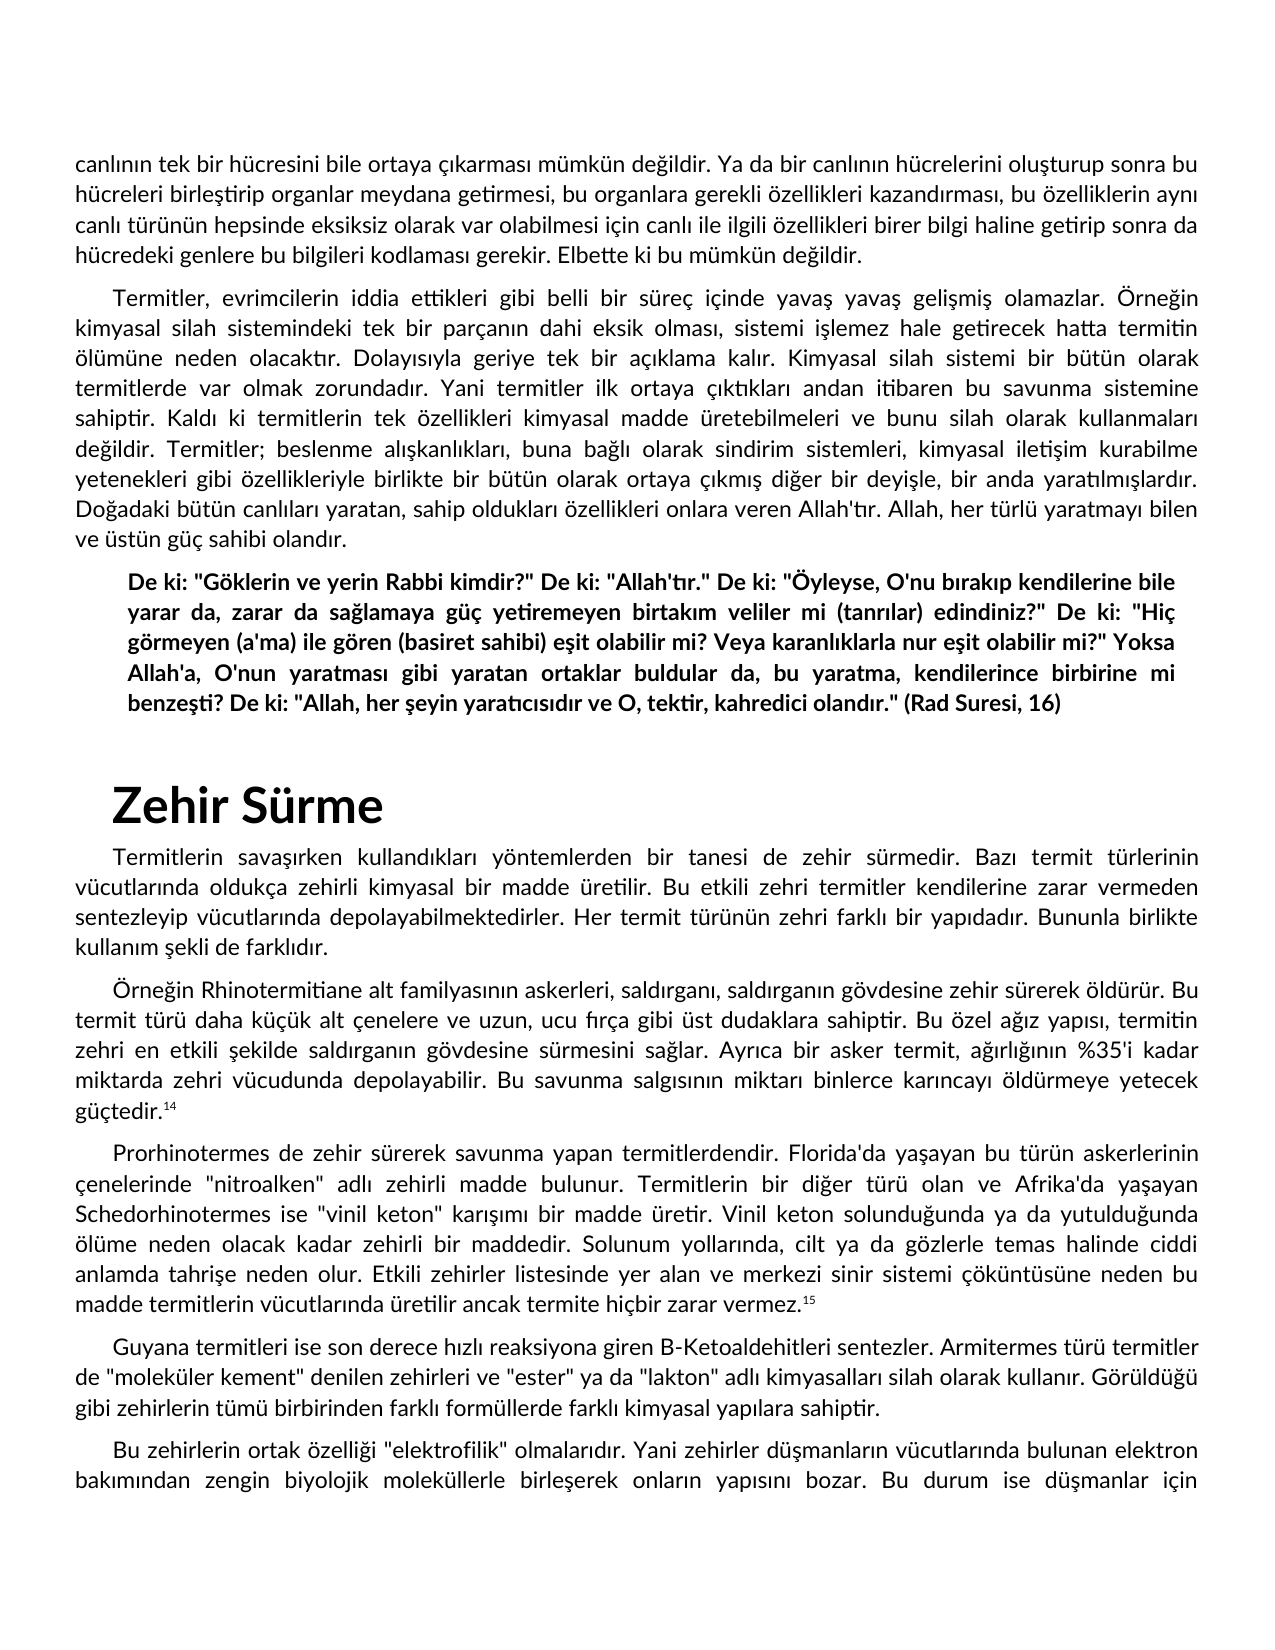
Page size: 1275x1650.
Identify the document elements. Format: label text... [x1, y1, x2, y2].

text Bu zehirlerin ortak özelliği "elektrofilik" olmalarıdır. Yani zehirler düşmanların vücutlarında bulunan elektron bakımından zengin biyolojik moleküllerle birleşerek onların yapısını bozar. Bu durum ise düşmanlar için [75, 1436, 1200, 1494]
text canlının tek bir hücresini bile ortaya çıkarması mümkün değildir. Ya da bir canlının hücrelerini oluşturup sonra bu hücreleri birleştirip organlar meydana getirmesi, bu organlara gerekli özellikleri kazandırması, bu özelliklerin aynı canlı türünün hepsinde eksiksiz olarak var olabilmesi için canlı ile ilgili özellikleri birer bilgi haline getirip sonra da hücredeki genlere bu bilgileri kodlaması gerekir. Elbette ki bu mümkün değildir. [75, 150, 1200, 268]
subtitle Zehir Sürme [112, 774, 1200, 834]
text Guyana termitleri ise son derece hızlı reaksiyona giren B-Ketoaldehitleri sentezler. Armitermes türü termitler de "moleküler kement" denilen zehirleri ve "ester" ya da "lakton" adlı kimyasalları silah olarak kullanır. Görüldüğü gibi zehirlerin tümü birbirinden farklı formüllerde farklı kimyasal yapılara sahiptir. [75, 1333, 1200, 1421]
text Örneğin Rhinotermitiane alt familyasının askerleri, saldırganı, saldırganın gövdesine zehir sürerek öldürür. Bu termit türü daha küçük alt çenelere ve uzun, ucu fırça gibi üst dudaklara sahiptir. Bu özel ağız yapısı, termitin zehri en etkili şekilde saldırganın gövdesine sürmesini sağlar. Ayrıca bir asker termit, ağırlığının %35'i kadar miktarda zehri vücudunda depolayabilir. Bu savunma salgısının miktarı binlerce karıncayı öldürmeye yetecek güçtedir.14 [75, 976, 1200, 1124]
text Prorhinotermes de zehir sürerek savunma yapan termitlerdendir. Florida'da yaşayan bu türün askerlerinin çenelerinde "nitroalken" adlı zehirli madde bulunur. Termitlerin bir diğer türü olan ve Afrika'da yaşayan Schedorhinotermes ise "vinil keton" karışımı bir madde üretir. Vinil keton solunduğunda ya da yutulduğunda ölüme neden olacak kadar zehirli bir maddedir. Solunum yollarında, cilt ya da gözlerle temas halinde ciddi anlamda tahrişe neden olur. Etkili zehirler listesinde yer alan ve merkezi sinir sistemi çöküntüsüne neden bu madde termitlerin vücutlarında üretilir ancak termite hiçbir zarar vermez.15 [75, 1139, 1200, 1318]
text Termitlerin savaşırken kullandıkları yöntemlerden bir tanesi de zehir sürmedir. Bazı termit türlerinin vücutlarında oldukça zehirli kimyasal bir madde üretilir. Bu etkili zehri termitler kendilerine zarar vermeden sentezleyip vücutlarında depolayabilmektedirler. Her termit türünün zehri farklı bir yapıdadır. Bununla birlikte kullanım şekli de farklıdır. [75, 842, 1200, 960]
text Termitler, evrimcilerin iddia ettikleri gibi belli bir süreç içinde yavaş yavaş gelişmiş olamazlar. Örneğin kimyasal silah sistemindeki tek bir parçanın dahi eksik olması, sistemi işlemez hale getirecek hatta termitin ölümüne neden olacaktır. Dolayısıyla geriye tek bir açıklama kalır. Kimyasal silah sistemi bir bütün olarak termitlerde var olmak zorundadır. Yani termitler ilk ortaya çıktıkları andan itibaren bu savunma sistemine sahiptir. Kaldı ki termitlerin tek özellikleri kimyasal madde üretebilmeleri ve bunu silah olarak kullanmaları değildir. Termitler; beslenme alışkanlıkları, buna bağlı olarak sindirim sistemleri, kimyasal iletişim kurabilme yetenekleri gibi özellikleriyle birlikte bir bütün olarak ortaya çıkmış diğer bir deyişle, bir anda yaratılmışlardır. Doğadaki bütün canlıları yaratan, sahip oldukları özellikleri onlara veren Allah'tır. Allah, her türlü yaratmayı bilen ve üstün güç sahibi olandır. [75, 283, 1200, 552]
text De ki: "Göklerin ve yerin Rabbi kimdir?" De ki: "Allah'tır." De ki: "Öyleyse, O'nu bırakıp kendilerine bile yarar da, zarar da sağlamaya güç yetiremeyen birtakım veliler mi (tanrılar) edindiniz?" De ki: "Hiç görmeyen (a'ma) ile gören (basiret sahibi) eşit olabilir mi? Veya karanlıklarla nur eşit olabilir mi?" Yoksa Allah'a, O'nun yaratması gibi yaratan ortaklar buldular da, bu yaratma, kendilerince birbirine mi benzeşti? De ki: "Allah, her şeyin yaratıcısıdır ve O, tektir, kahredici olandır." (Rad Suresi, 16) [127, 568, 1177, 716]
